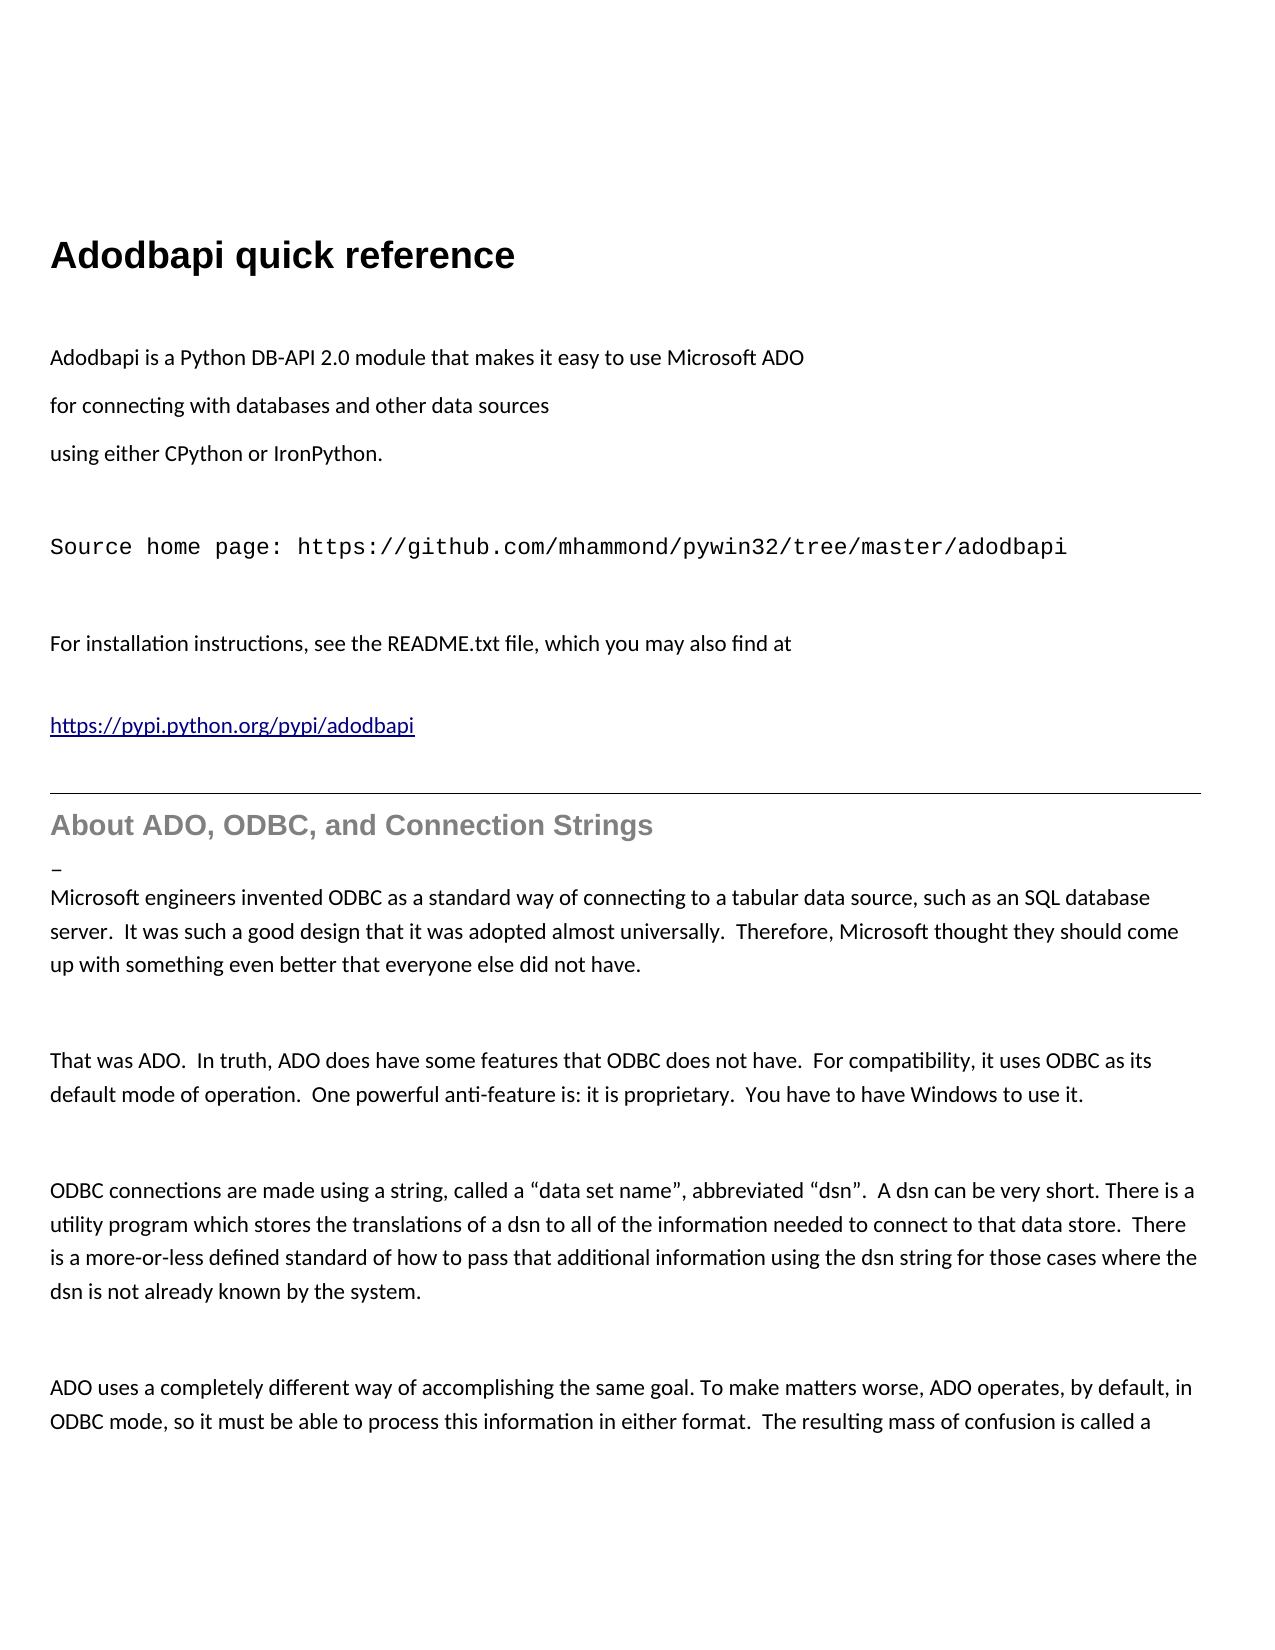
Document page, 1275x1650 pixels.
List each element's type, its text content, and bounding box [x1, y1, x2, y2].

text Adodbapi is a Python DB-API 2.0 module that makes it easy to use Microsoft ADO [50, 343, 1201, 371]
text https://pypi.python.org/pypi/adodbapi [50, 678, 1201, 739]
text – [50, 858, 1201, 883]
subtitle About ADO, ODBC, and Connection Strings [50, 807, 1201, 841]
subtitle Adodbapi quick reference [50, 232, 1201, 276]
text using either CPython or IronPython. [50, 439, 1201, 467]
text ADO uses a completely different way of accomplishing the same goal. To make matters worse, ADO operates, by default, in ODBC mode, so it must be able to process this information in either format. The resulting mass of confusion is called a [50, 1373, 1201, 1435]
text Microsoft engineers invented ODBC as a standard way of connecting to a tabular data source, such as an SQL database server. It was such a good design that it was adopted almost universally. Therefore, Microsoft thought they should come up with something even better that everyone else did not have. [50, 883, 1201, 978]
text That was ADO. In truth, ADO does have some features that ODBC does not have. For compatibility, it uses ODBC as its default mode of operation. One powerful anti-feature is: it is proprietary. You have to have Windows to use it. [50, 1047, 1201, 1108]
text For installation instructions, see the README.txt file, which you may also find at [50, 629, 1201, 657]
text for connecting with databases and other data sources [50, 391, 1201, 419]
text ODBC connections are made using a string, called a “data set name”, abbreviated “dsn”. A dsn can be very short. There is a utility program which stores the translations of a dsn to all of the information needed to connect to that data store. There is a more-or-less defined standard of how to pass that additional information using the dsn string for those cases where the dsn is not already known by the system. [50, 1176, 1201, 1305]
text Source home page: https://github.com/mhammond/pywin32/tree/master/adodbapi [50, 536, 1201, 562]
